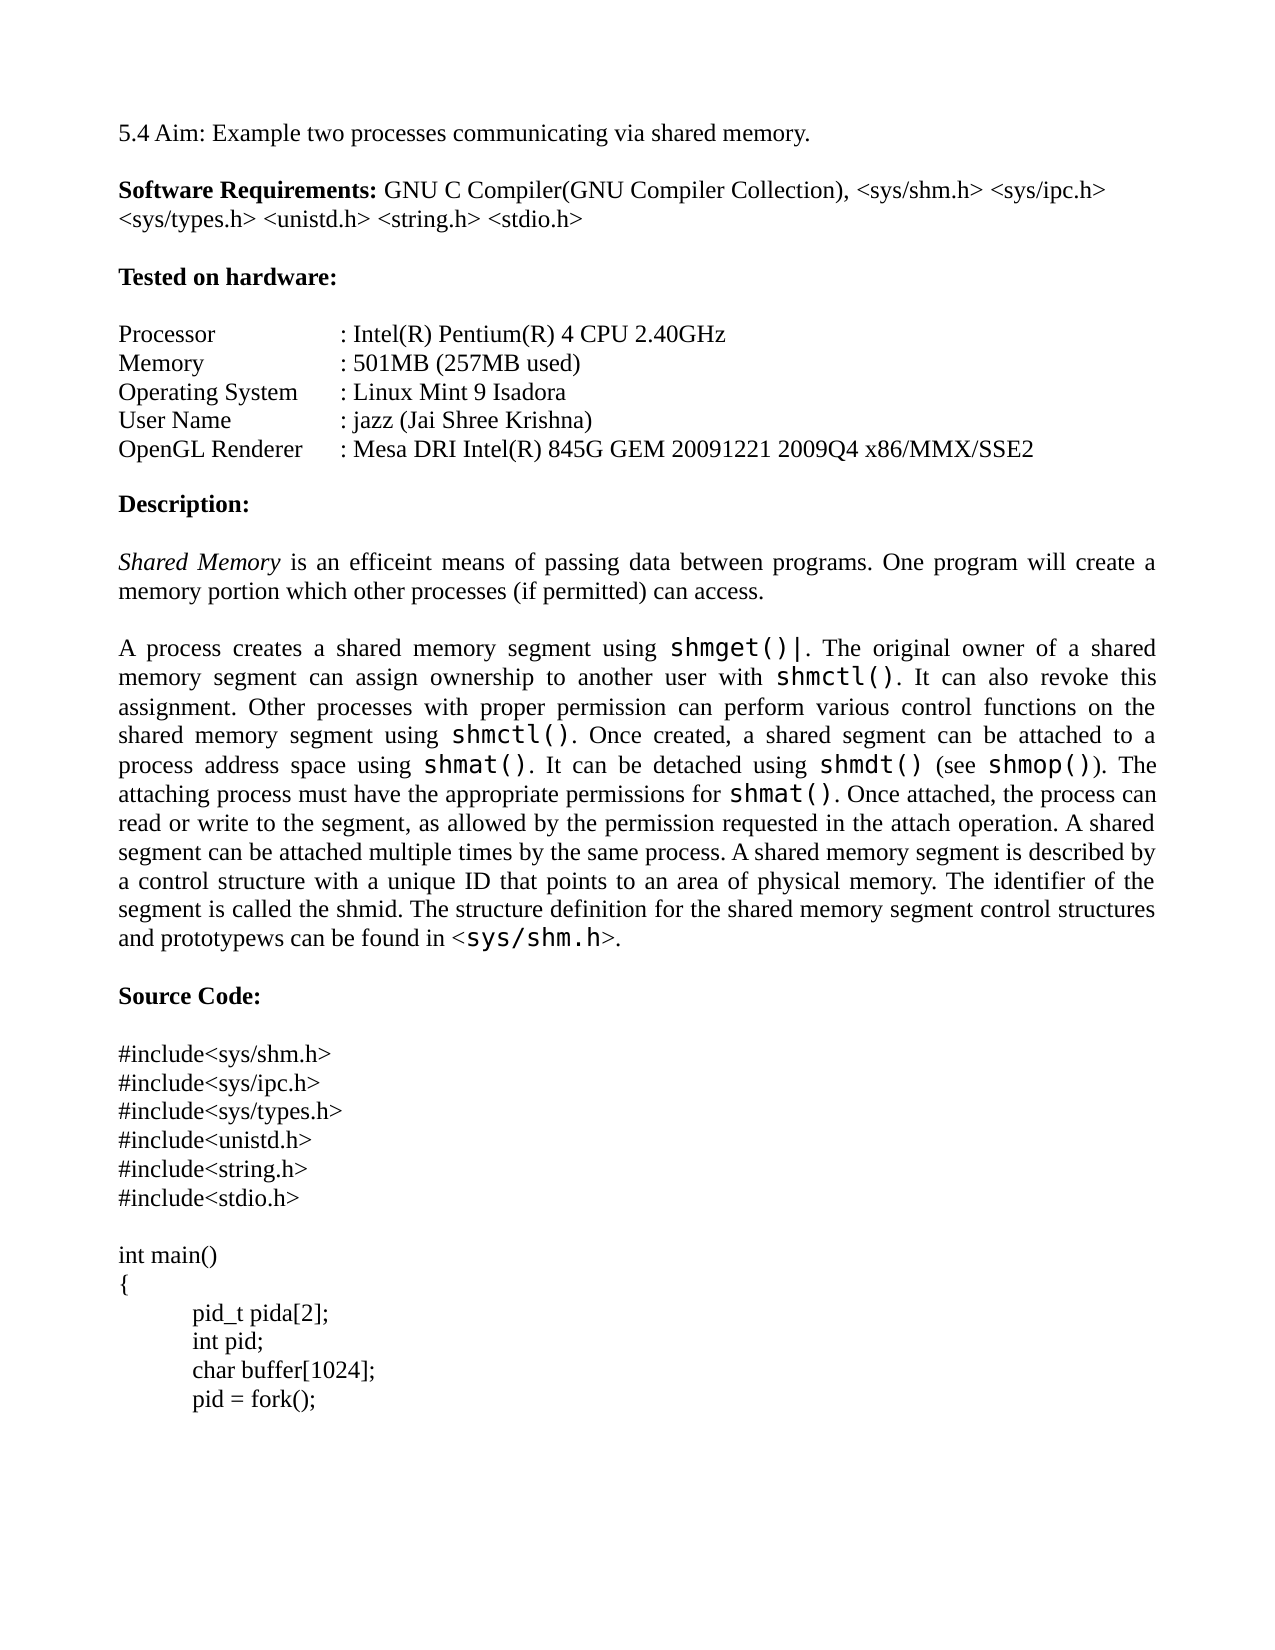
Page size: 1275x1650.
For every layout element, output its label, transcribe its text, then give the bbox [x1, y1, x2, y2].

text Description: [118, 489, 1157, 518]
text Tested on hardware: [118, 262, 1157, 291]
text pid = fork(); [118, 1384, 1157, 1413]
text A process creates a shared memory segment using shmget()|. The original owner of a shared memory segment can assign ownership to another user with shmctl(). It can also revoke this assignment. Other processes with proper permission can perform various control functions on the shared memory segment using shmctl(). Once created, a shared segment can be attached to a process address space using shmat(). It can be detached using shmdt() (see shmop()). The attaching process must have the appropriate permissions for shmat(). Once attached, the process can read or write to the segment, as allowed by the permission requested in the attach operation. A shared segment can be attached multiple times by the same process. A shared memory segment is described by a control structure with a unique ID that points to an area of physical memory. The identifier of the segment is called the shmid. The structure definition for the shared memory segment control structures and prototypews can be found in <sys/shm.h>. [118, 633, 1157, 953]
text char buffer[1024]; [118, 1355, 1157, 1384]
text 5.4 Aim: Example two processes communicating via shared memory. [118, 118, 1157, 147]
text #include<sys/shm.h> [118, 1039, 1157, 1068]
text Software Requirements: GNU C Compiler(GNU Compiler Collection), <sys/shm.h> <sys/ipc.h> <sys/types.h> <unistd.h> <string.h> <stdio.h> [118, 176, 1157, 233]
text Operating System : Linux Mint 9 Isadora [118, 377, 1157, 406]
text OpenGL Renderer : Mesa DRI Intel(R) 845G GEM 20091221 2009Q4 x86/MMX/SSE2 [118, 434, 1157, 463]
text User Name : jazz (Jai Shree Krishna) [118, 406, 1157, 434]
text #include<string.h> [118, 1154, 1157, 1183]
text Source Code: [118, 981, 1157, 1010]
text pid_t pida[2]; [118, 1298, 1157, 1326]
text { [118, 1269, 1157, 1298]
text #include<stdio.h> [118, 1183, 1157, 1211]
text Processor : Intel(R) Pentium(R) 4 CPU 2.40GHz [118, 319, 1157, 348]
text #include<unistd.h> [118, 1125, 1157, 1154]
text int main() [118, 1240, 1157, 1269]
text Shared Memory is an efficeint means of passing data between programs. One program will create a memory portion which other processes (if permitted) can access. [118, 547, 1157, 604]
text Memory : 501MB (257MB used) [118, 348, 1157, 377]
text int pid; [118, 1326, 1157, 1355]
text #include<sys/types.h> [118, 1096, 1157, 1125]
text #include<sys/ipc.h> [118, 1068, 1157, 1096]
